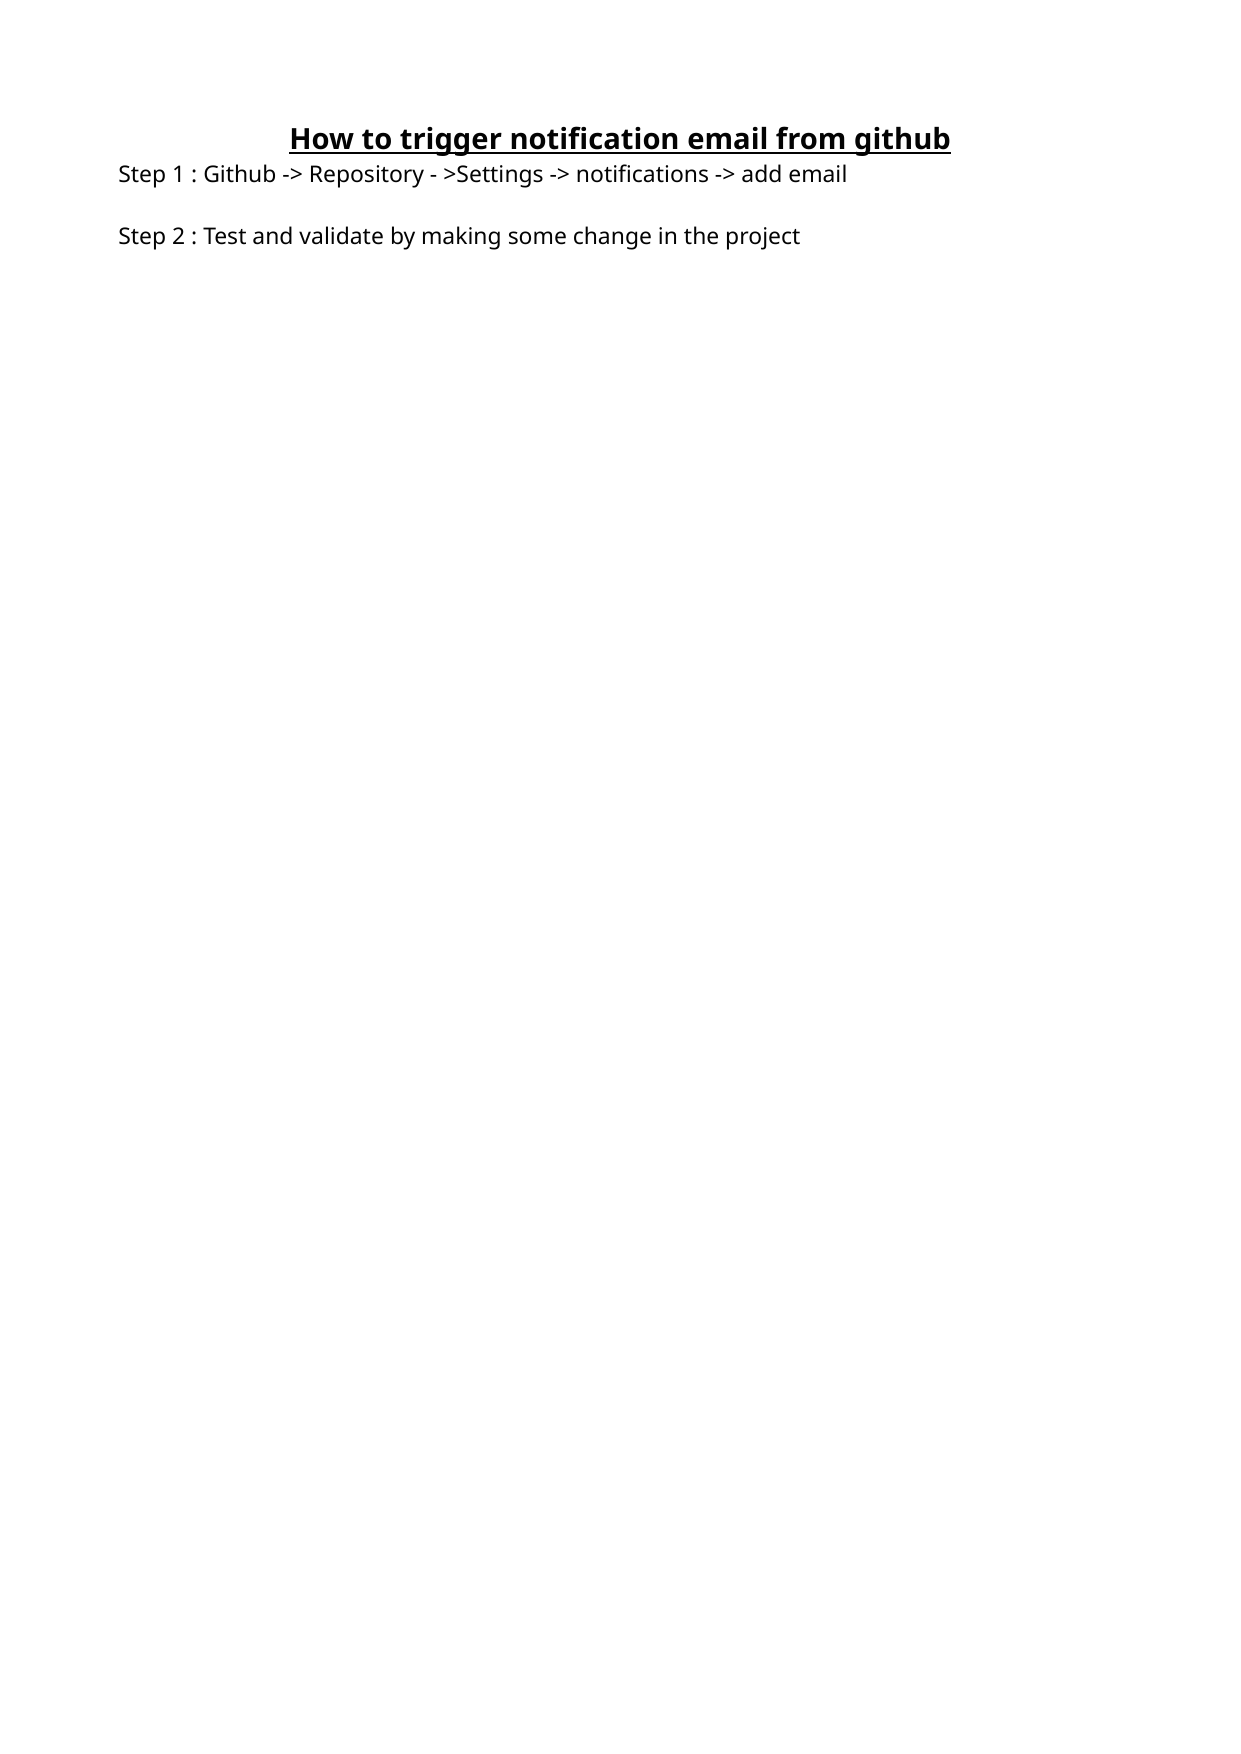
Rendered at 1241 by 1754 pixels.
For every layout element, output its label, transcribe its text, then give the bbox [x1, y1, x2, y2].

text Step 2 : Test and validate by making some change in the project [118, 220, 1122, 252]
text Step 1 : Github -> Repository - >Settings -> notifications -> add email [118, 158, 1122, 189]
text How to trigger notification email from github [118, 118, 1122, 158]
